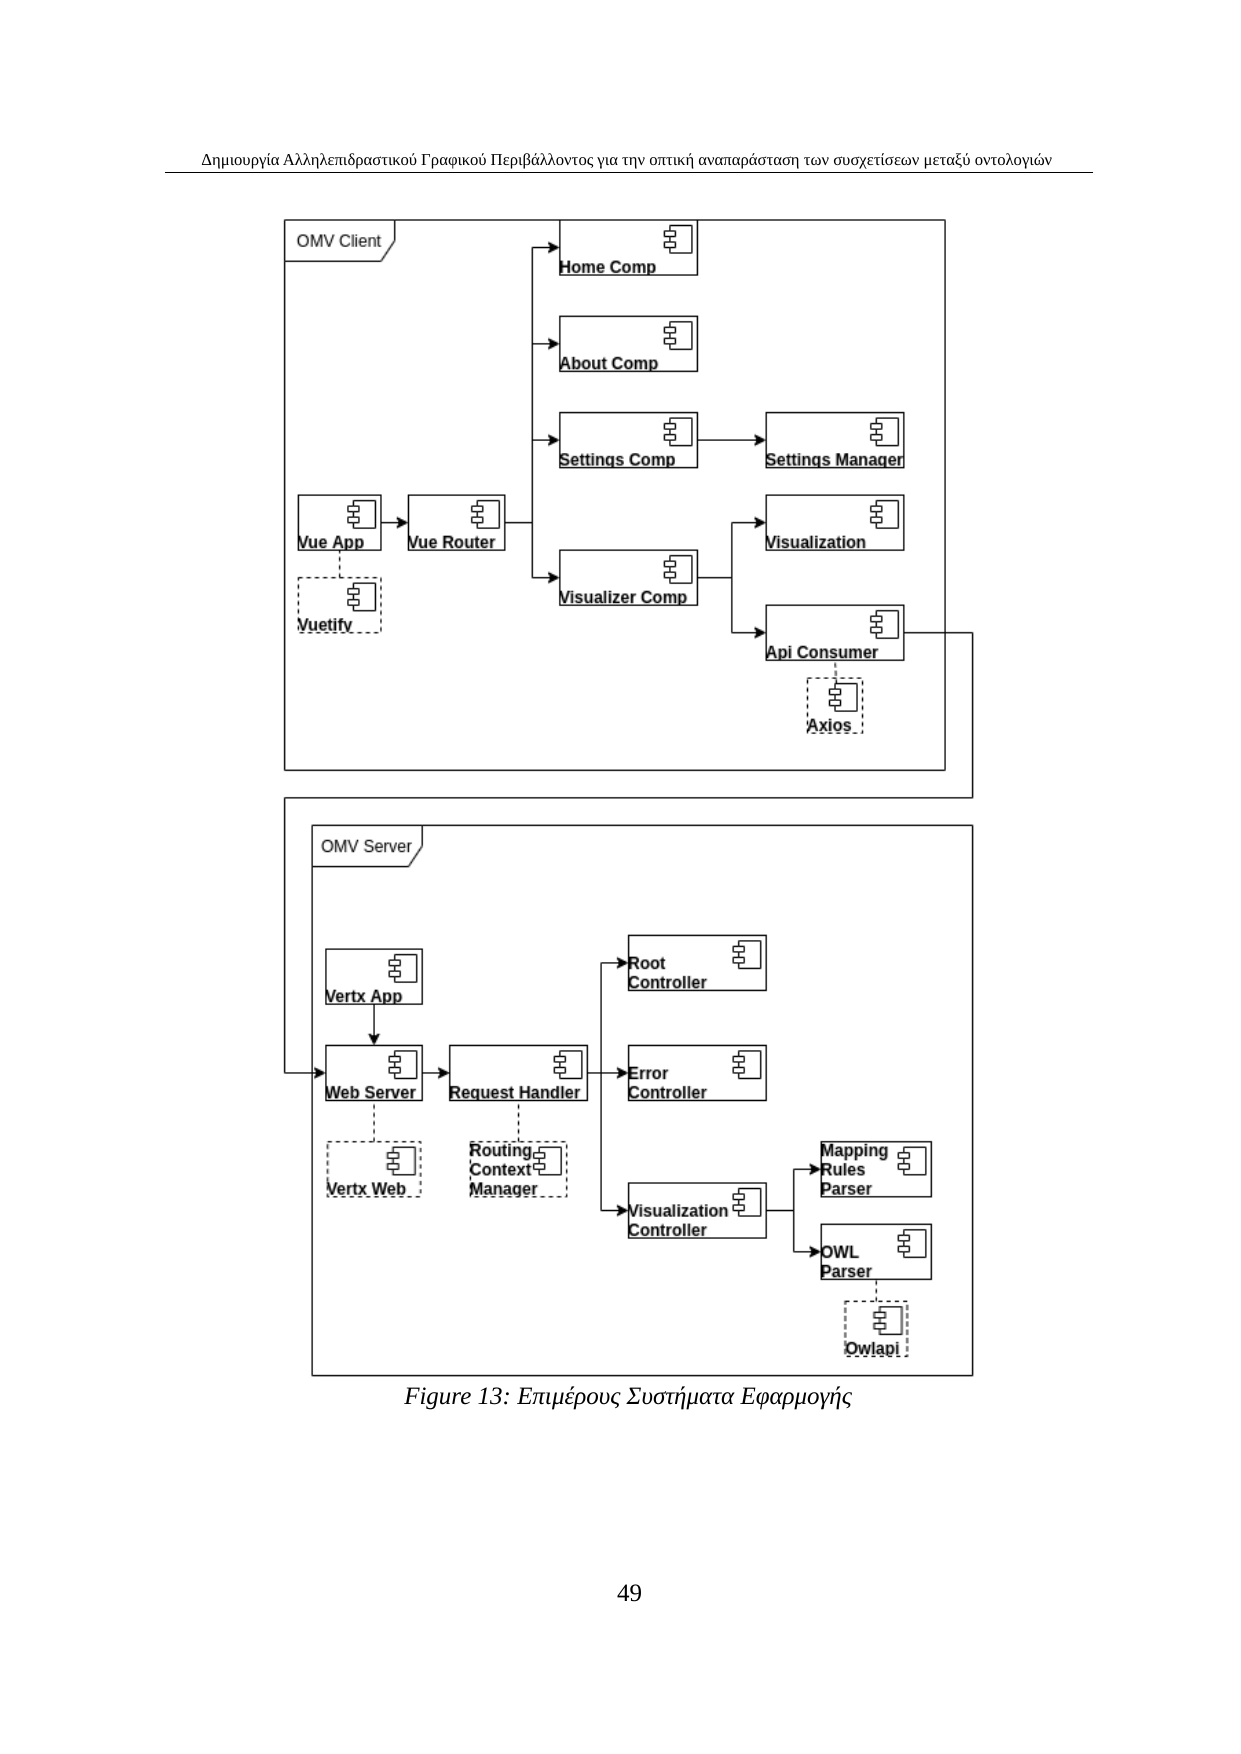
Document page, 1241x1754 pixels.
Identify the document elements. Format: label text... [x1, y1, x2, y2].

picture [269, 214, 990, 1382]
text Figure 13: Επιμέρους Συστήματα Εφαρμογής [269, 1382, 989, 1410]
